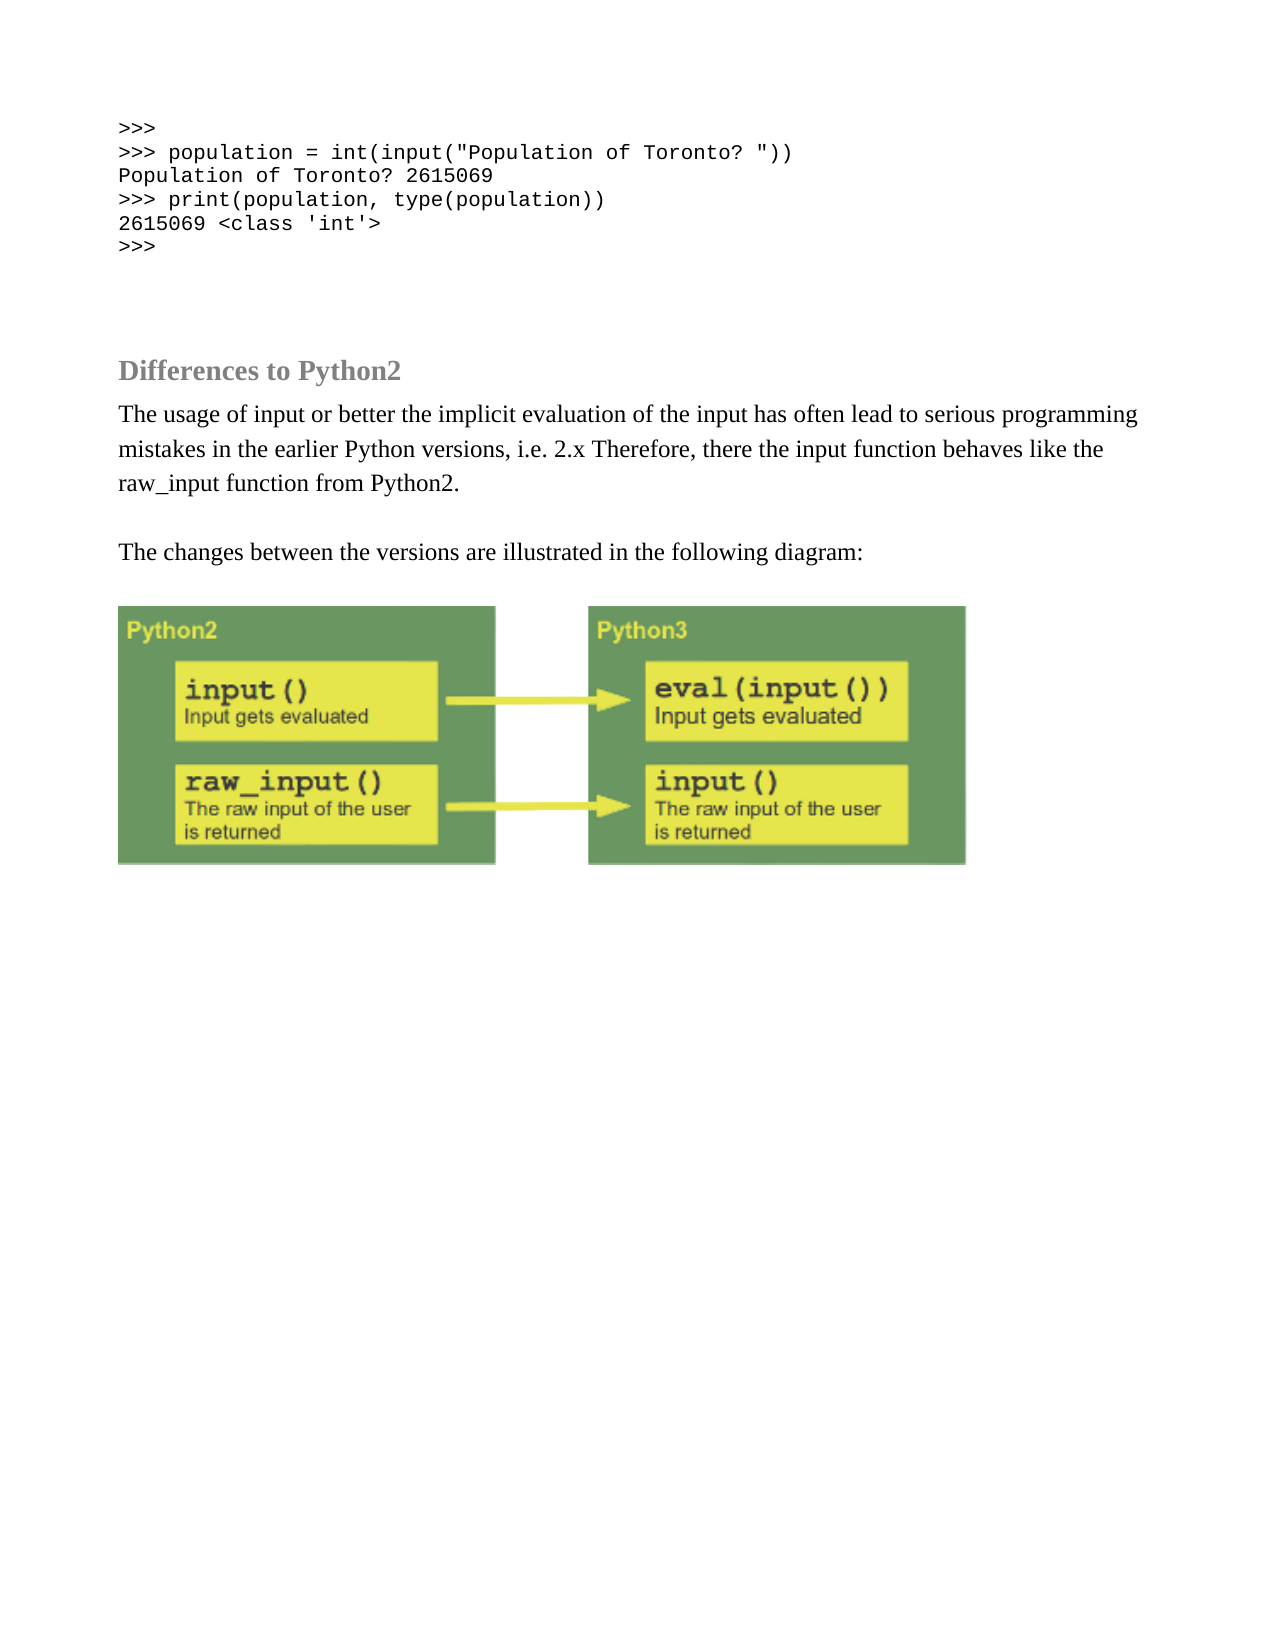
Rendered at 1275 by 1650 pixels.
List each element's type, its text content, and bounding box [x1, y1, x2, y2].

text 2615069 <class 'int'> [118, 213, 1157, 236]
text Population of Toronto? 2615069 [118, 165, 1157, 189]
text The usage of input or better the implicit evaluation of the input has often lead to serious programming mistakes in the earlier Python versions, i.e. 2.x Therefore, there the input function behaves like the raw_input function from Python2. The changes between the versions are illustrated in the following diagram: [118, 399, 1157, 870]
text >>> print(population, type(population)) [118, 189, 1157, 213]
subtitle Differences to Python2 [118, 353, 1157, 387]
text >>> [118, 118, 1157, 142]
text >>> [118, 236, 1157, 260]
picture [118, 606, 967, 865]
text >>> population = int(input("Population of Toronto? ")) [118, 142, 1157, 165]
